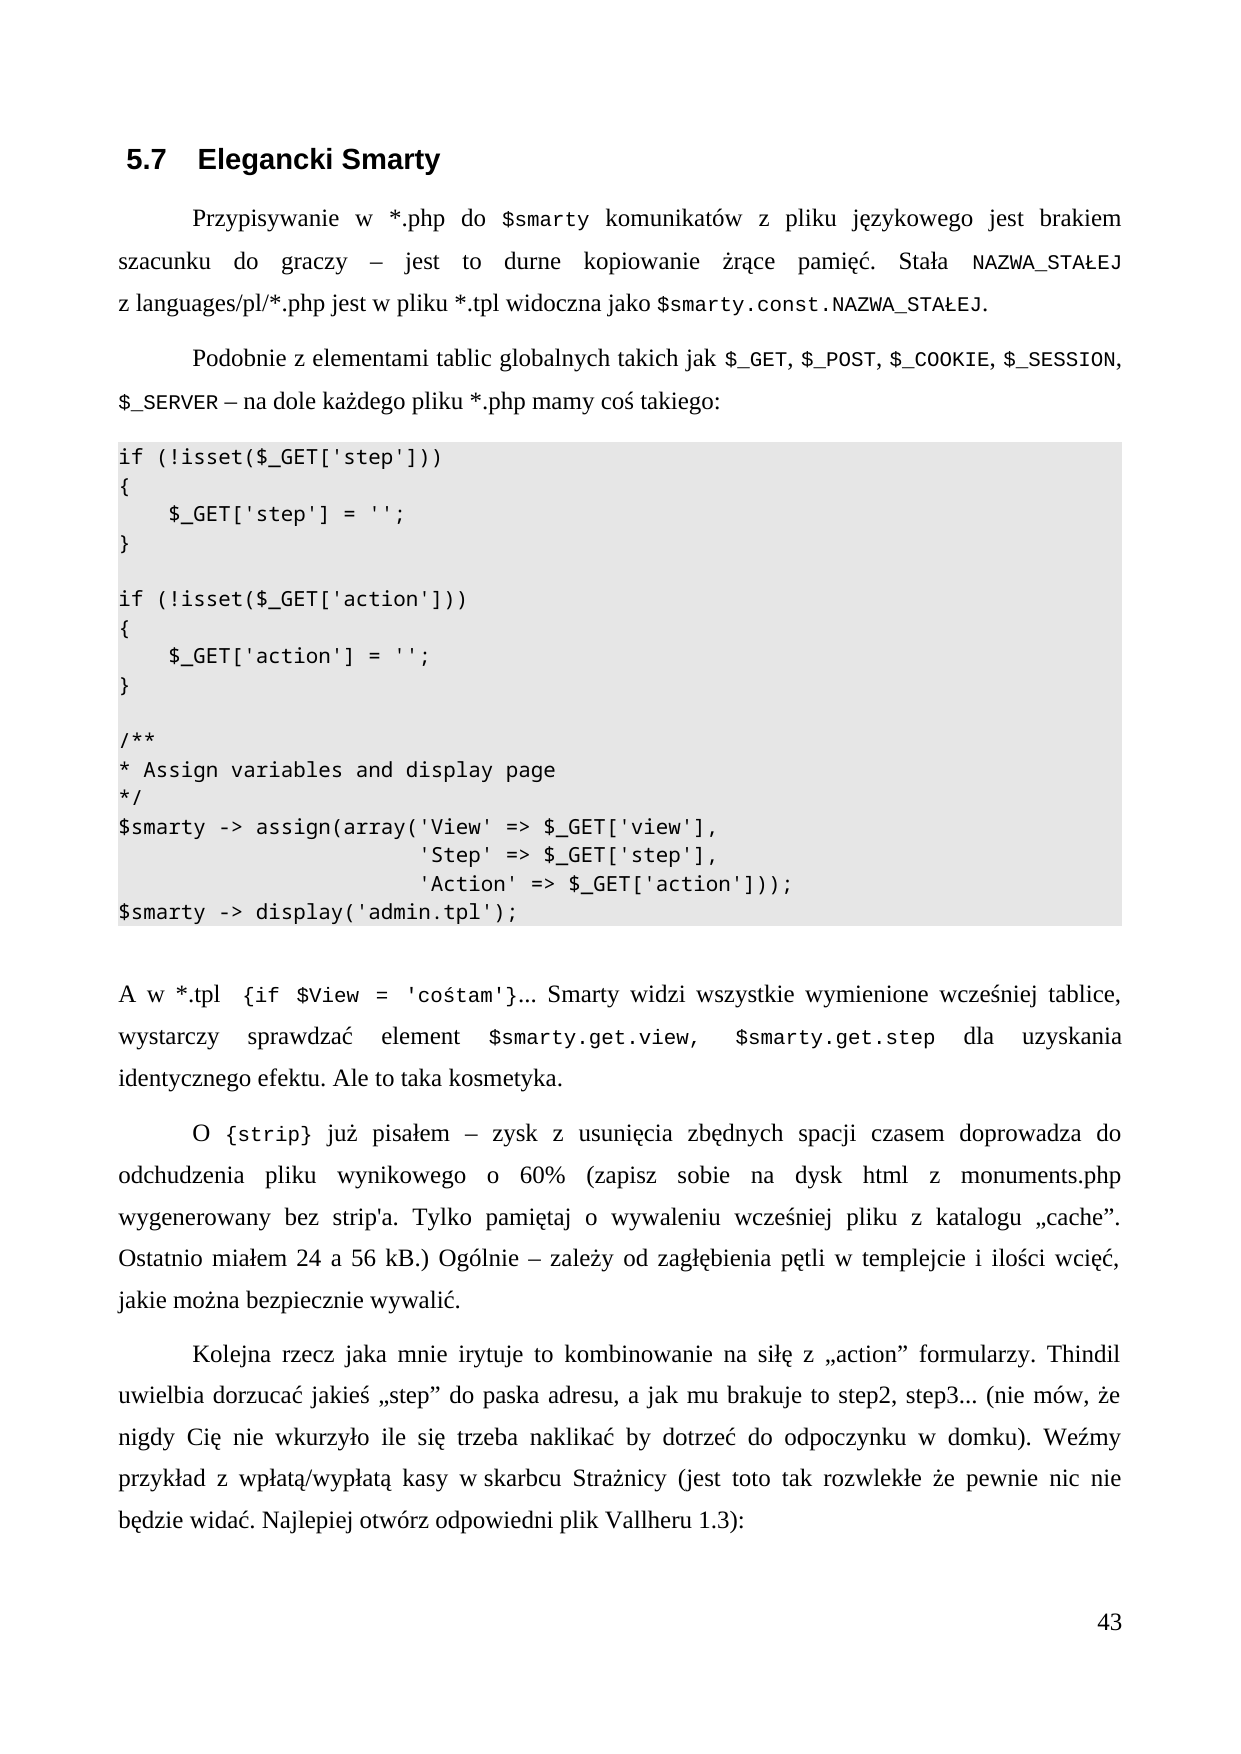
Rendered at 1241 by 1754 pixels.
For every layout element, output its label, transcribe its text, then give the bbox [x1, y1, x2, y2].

text Przypisywanie w *.php do $smarty komunikatów z pliku językowego jest brakiem szacunku do graczy – jest to durne kopiowanie żrące pamięć. Stała NAZWA_STAŁEJ z languages/pl/*.php jest w pliku *.tpl widoczna jako $smarty.const.NAZWA_STAŁEJ. [118, 204, 1122, 318]
text $smarty -> assign(array('View' => $_GET['view'], [118, 812, 1122, 840]
text { [118, 471, 1122, 499]
text $_GET['step'] = ''; [118, 499, 1122, 528]
text 'Action' => $_GET['action'])); [118, 869, 1122, 897]
text Kolejna rzecz jaka mnie irytuje to kombinowanie na siłę z „action” formularzy. Thindil uwielbia dorzucać jakieś „step” do paska adresu, a jak mu brakuje to step2, step3... (nie mów, że nigdy Cię nie wkurzyło ile się trzeba naklikać by dotrzeć do odpoczynku w domku). Weźmy przykład z wpłatą/wypłatą kasy w skarbcu Strażnicy (jest toto tak rozwlekłe że pewnie nic nie będzie widać. Najlepiej otwórz odpowiedni plik Vallheru 1.3): [118, 1340, 1122, 1534]
text { [118, 613, 1122, 641]
text */ [118, 783, 1122, 812]
text A w *.tpl {if $View = 'cośtam'}... Smarty widzi wszystkie wymienione wcześniej tablice, wystarczy sprawdzać element $smarty.get.view, $smarty.get.step dla uzyskania identycznego efektu. Ale to taka kosmetyka. [118, 980, 1122, 1092]
subtitle Elegancki Smarty [118, 143, 1122, 176]
text if (!isset($_GET['step'])) [118, 442, 1122, 471]
text * Assign variables and display page [118, 755, 1122, 783]
text $_GET['action'] = ''; [118, 641, 1122, 670]
text if (!isset($_GET['action'])) [118, 584, 1122, 613]
text 'Step' => $_GET['step'], [118, 840, 1122, 869]
text O {strip} już pisałem – zysk z usunięcia zbędnych spacji czasem doprowadza do odchudzenia pliku wynikowego o 60% (zapisz sobie na dysk html z monuments.php wygenerowany bez strip'a. Tylko pamiętaj o wywaleniu wcześniej pliku z katalogu „cache”. Ostatnio miałem 24 a 56 kB.) Ogólnie – zależy od zagłębienia pętli w templejcie i ilości wcięć, jakie można bezpiecznie wywalić. [118, 1119, 1122, 1313]
text Podobnie z elementami tablic globalnych takich jak $_GET, $_POST, $_COOKIE, $_SESSION, $_SERVER – na dole każdego pliku *.php mamy coś takiego: [118, 344, 1122, 416]
text } [118, 670, 1122, 698]
text $smarty -> display('admin.tpl'); [118, 897, 1122, 926]
text /** [118, 727, 1122, 755]
text } [118, 528, 1122, 556]
